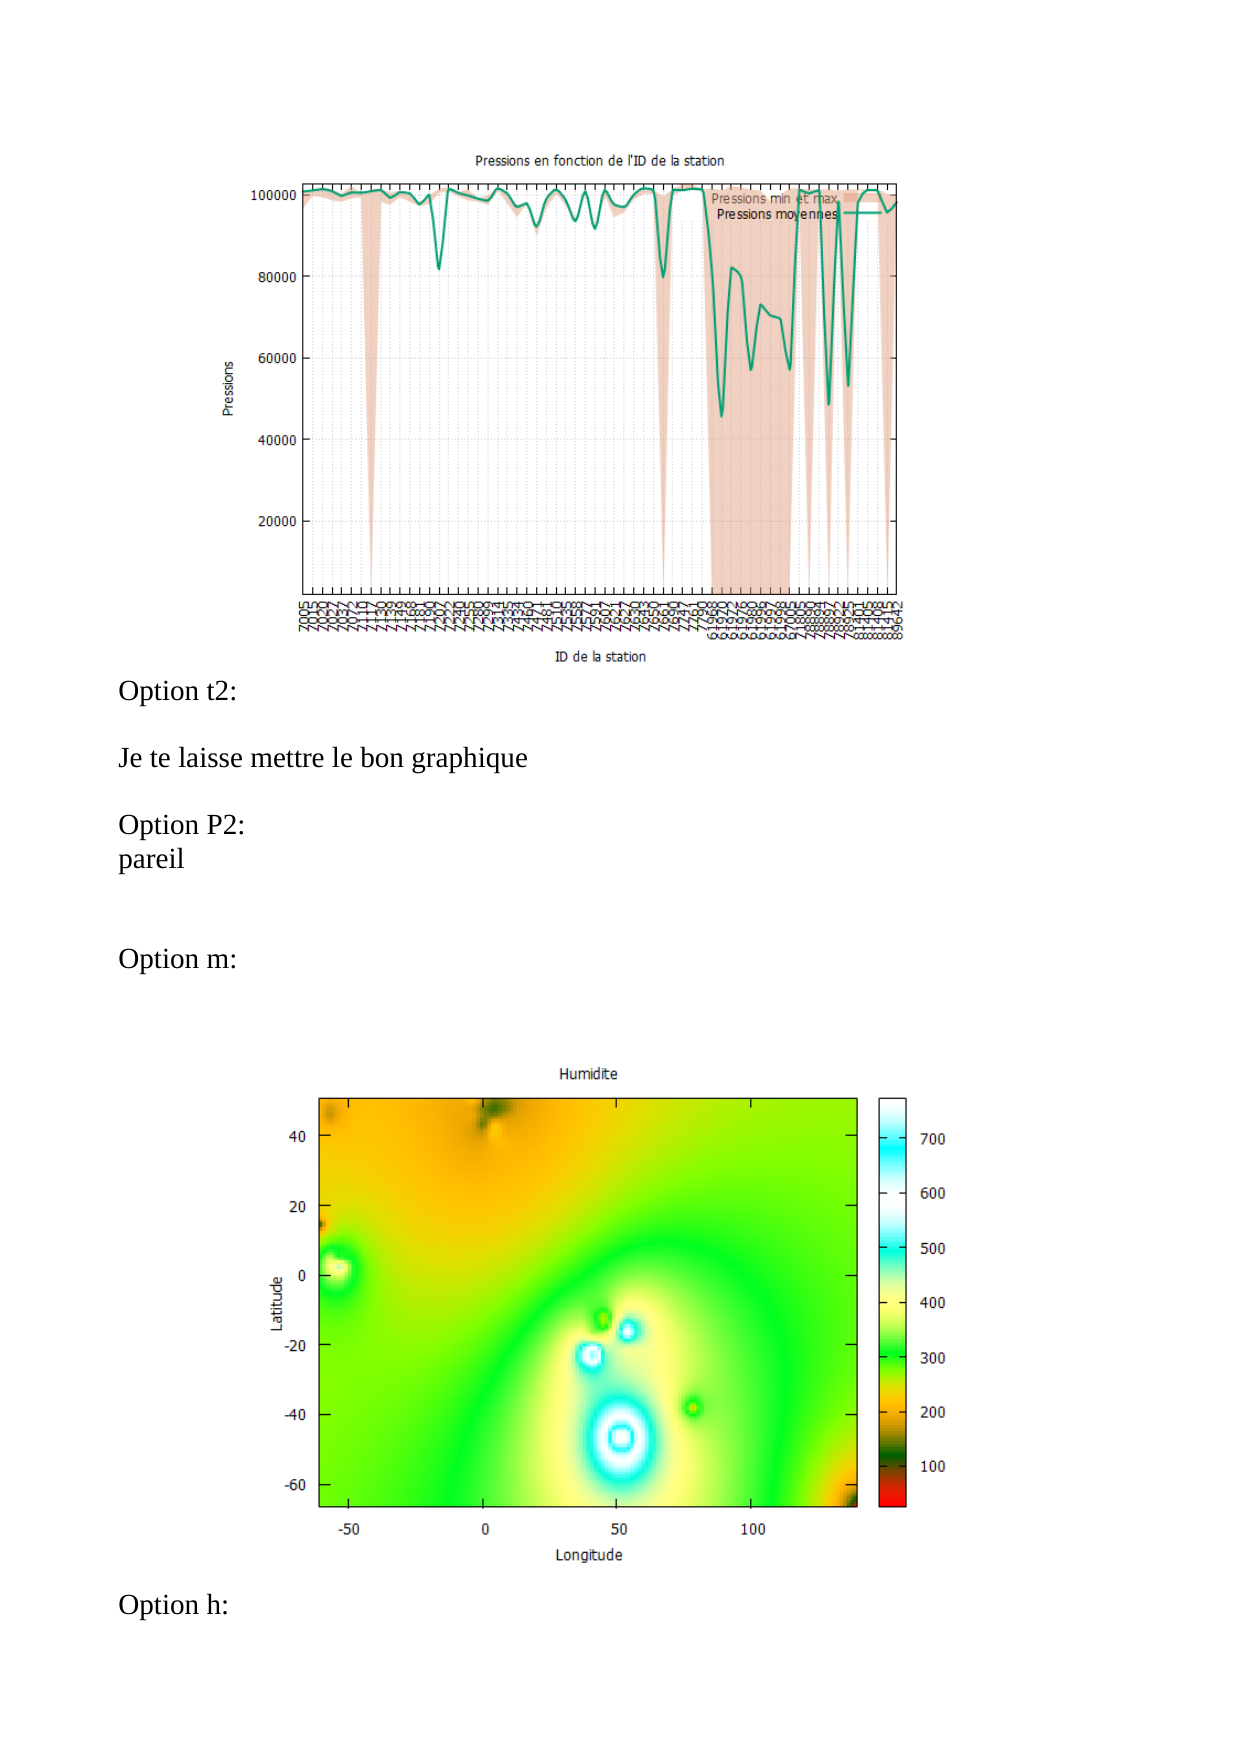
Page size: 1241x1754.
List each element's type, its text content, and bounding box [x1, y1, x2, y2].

text Option t2: [118, 673, 1122, 707]
text Option h: [118, 1587, 1122, 1620]
text Option m: [118, 941, 1122, 975]
text pareil [118, 841, 1122, 874]
text Je te laisse mettre le bon graphique [118, 740, 1122, 774]
text Option P2: [118, 807, 1122, 841]
